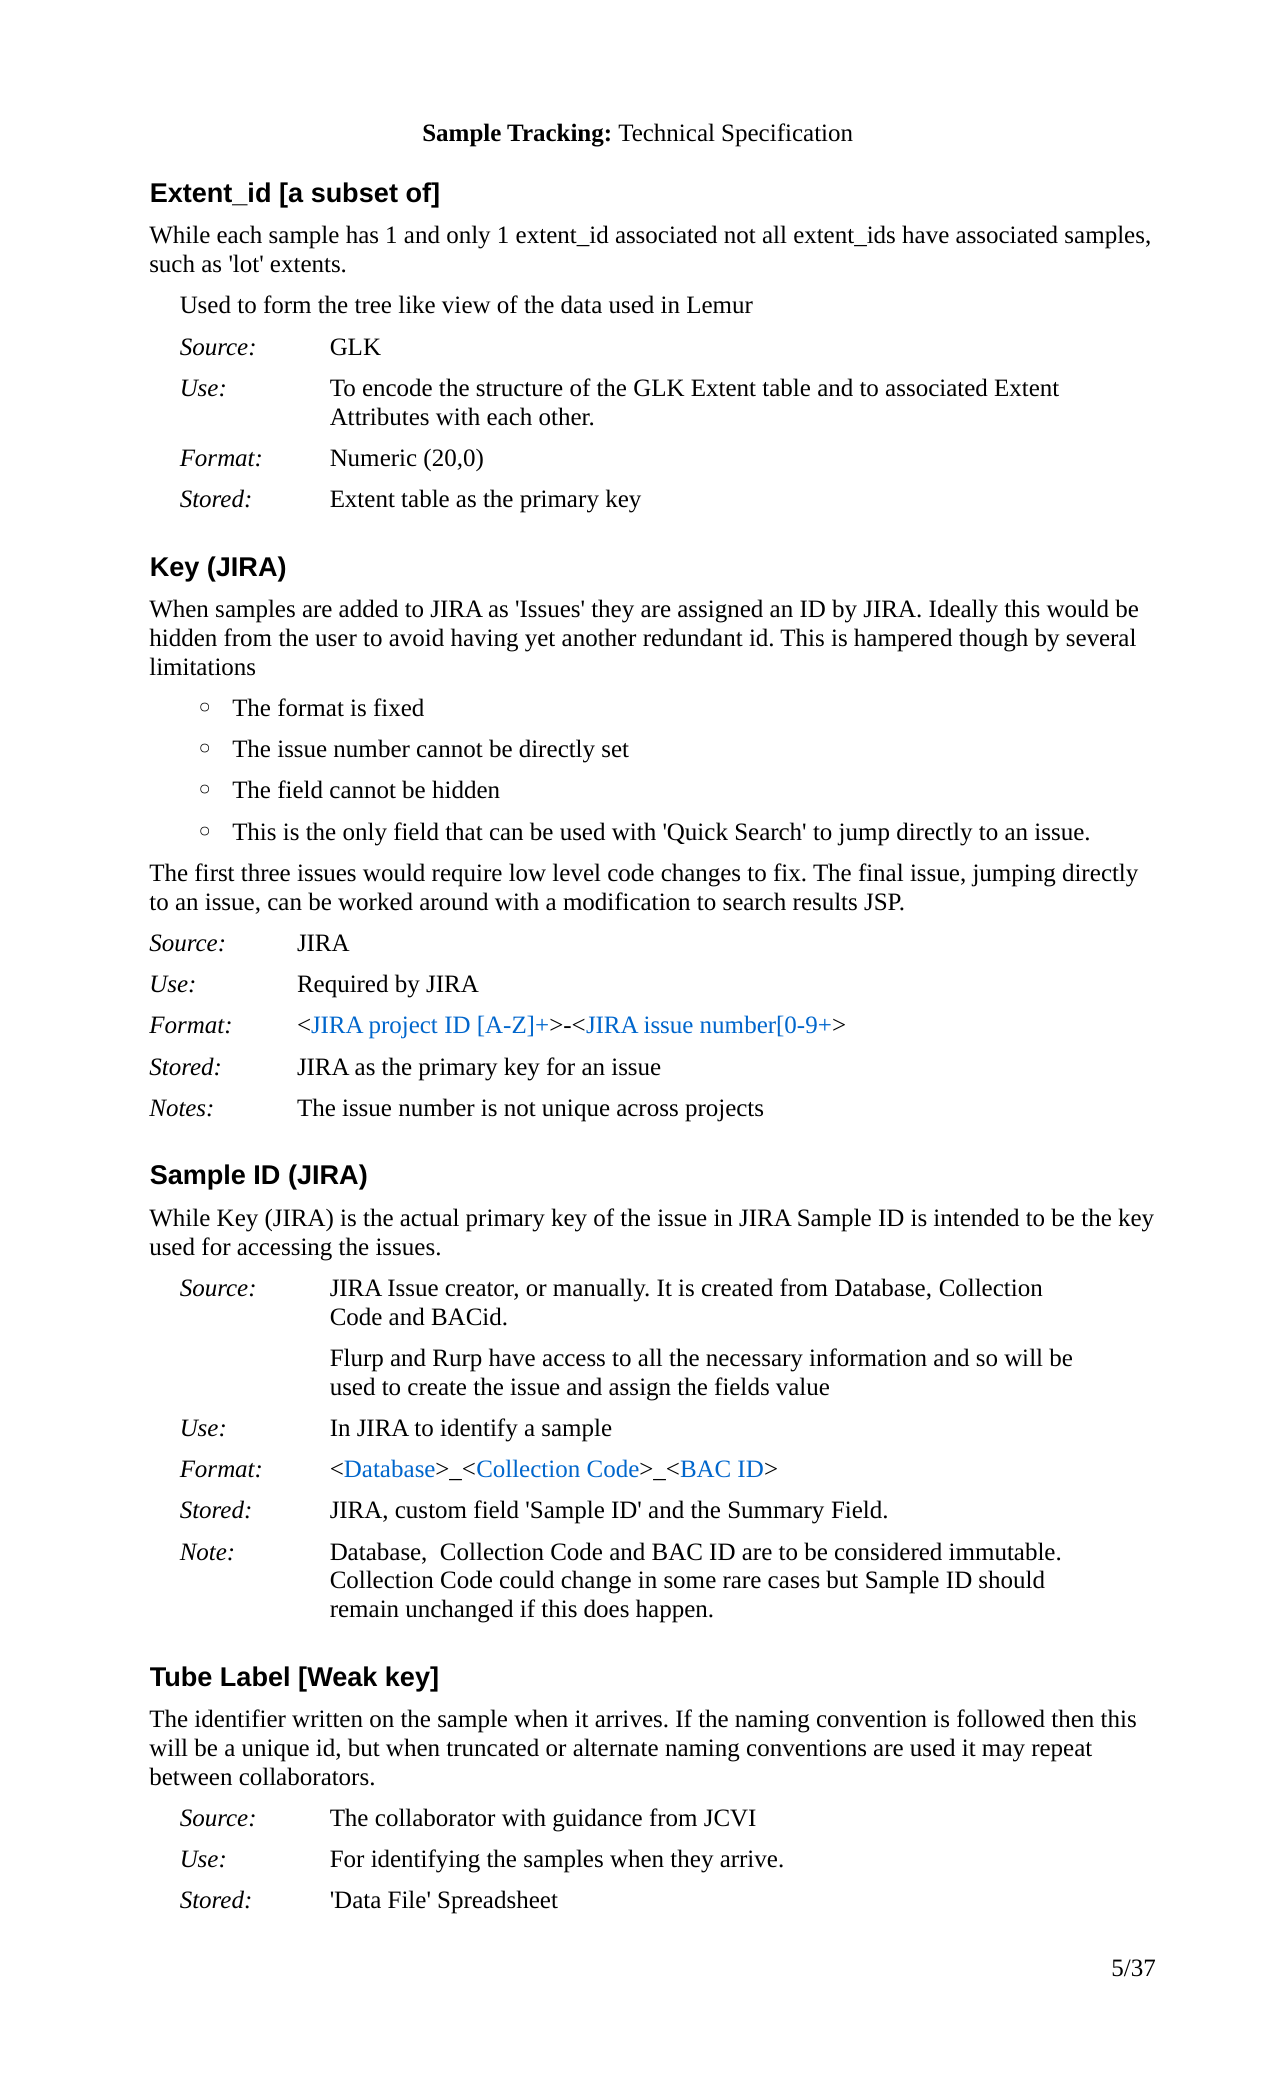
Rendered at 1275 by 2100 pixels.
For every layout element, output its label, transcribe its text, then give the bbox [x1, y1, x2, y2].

text Format: Numeric (20,0) [179, 443, 1095, 472]
list This is the only field that can be used with 'Quick Search' to jump directly to an issue. [194, 817, 1155, 846]
text When samples are added to JIRA as 'Issues' they are assigned an ID by JIRA. Ideally this would be hidden from the user to avoid having yet another redundant id. This is hampered though by several limitations [149, 594, 1155, 681]
subtitle Sample ID (JIRA) [149, 1159, 1155, 1191]
text The identifier written on the sample when it arrives. If the naming convention is followed then this will be a unique id, but when truncated or alternate naming conventions are used it may repeat between collaborators. [149, 1704, 1155, 1791]
list The field cannot be hidden [194, 776, 1155, 804]
text Flurp and Rurp have access to all the necessary information and so will be used to create the issue and assign the fields value [179, 1343, 1095, 1401]
text Source: GLK [179, 332, 1095, 361]
text Use: To encode the structure of the GLK Extent table and to associated Extent Attributes with each other. [179, 373, 1095, 431]
list The format is fixed [194, 693, 1155, 722]
text Stored: Extent table as the primary key [179, 484, 1095, 513]
text Stored: JIRA as the primary key for an issue [149, 1052, 1155, 1081]
text While Key (JIRA) is the actual primary key of the issue in JIRA Sample ID is intended to be the key used for accessing the issues. [149, 1203, 1155, 1261]
text Format: <Database>_<Collection Code>_<BAC ID> [179, 1454, 1095, 1483]
text While each sample has 1 and only 1 extent_id associated not all extent_ids have associated samples, such as 'lot' extents. [149, 221, 1155, 278]
subtitle Key (JIRA) [149, 551, 1155, 582]
text Used to form the tree like view of the data used in Lemur [179, 291, 1095, 319]
subtitle Extent_id [a subset of] [149, 177, 1155, 208]
subtitle Tube Label [Weak key] [149, 1661, 1155, 1692]
text Use: In JIRA to identify a sample [179, 1413, 1095, 1442]
text Use: Required by JIRA [149, 969, 1155, 998]
text The first three issues would require low level code changes to fix. The final issue, jumping directly to an issue, can be worked around with a modification to search results JSP. [149, 858, 1155, 916]
text Notes: The issue number is not unique across projects [149, 1093, 1155, 1122]
text Source: JIRA Issue creator, or manually. It is created from Database, Collection Code and BACid. [179, 1273, 1095, 1331]
text Stored: JIRA, custom field 'Sample ID' and the Summary Field. [179, 1496, 1095, 1524]
list The issue number cannot be directly set [194, 734, 1155, 763]
text Use: For identifying the samples when they arrive. [179, 1844, 1095, 1873]
text Note: Database, Collection Code and BAC ID are to be considered immutable. Collection Code could change in some rare cases but Sample ID should remain unchanged if this does happen. [179, 1537, 1095, 1623]
text Source: The collaborator with guidance from JCVI [179, 1803, 1095, 1832]
text Stored: 'Data File' Spreadsheet [179, 1886, 1095, 1914]
text Source: JIRA [149, 928, 1155, 957]
text Format: <JIRA project ID [A-Z]+>-<JIRA issue number[0-9+> [149, 1011, 1155, 1039]
